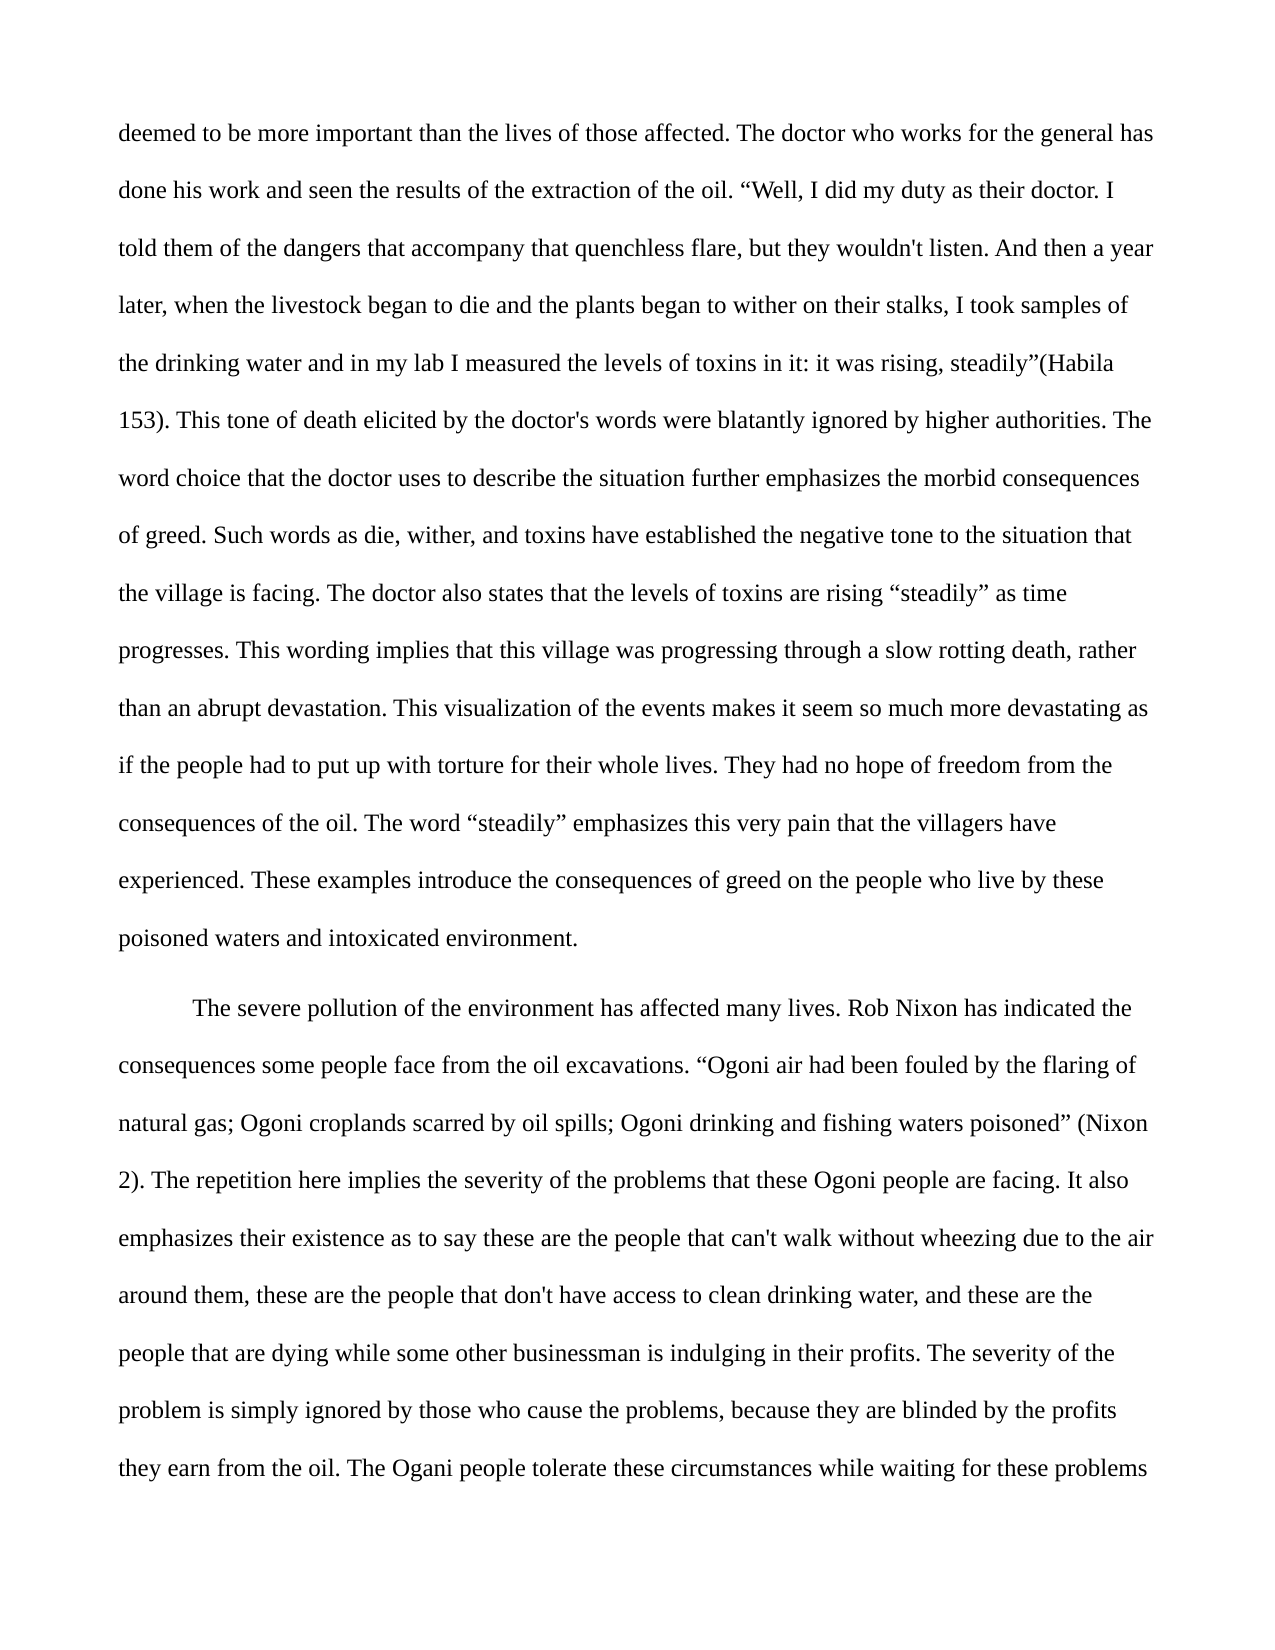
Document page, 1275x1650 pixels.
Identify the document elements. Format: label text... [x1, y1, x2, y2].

text The severe pollution of the environment has affected many lives. Rob Nixon has indicated the consequences some people face from the oil excavations. “Ogoni air had been fouled by the flaring of natural gas; Ogoni croplands scarred by oil spills; Ogoni drinking and fishing waters poisoned” (Nixon 2). The repetition here implies the severity of the problems that these Ogoni people are facing. It also emphasizes their existence as to say these are the people that can't walk without wheezing due to the air around them, these are the people that don't have access to clean drinking water, and these are the people that are dying while some other businessman is indulging in their profits. The severity of the problem is simply ignored by those who cause the problems, because they are blinded by the profits they earn from the oil. The Ogani people tolerate these circumstances while waiting for these problems [118, 993, 1157, 1482]
text deemed to be more important than the lives of those affected. The doctor who works for the general has done his work and seen the results of the extraction of the oil. “Well, I did my duty as their doctor. I told them of the dangers that accompany that quenchless flare, but they wouldn't listen. And then a year later, when the livestock began to die and the plants began to wither on their stalks, I took samples of the drinking water and in my lab I measured the levels of toxins in it: it was rising, steadily”(Habila 153). This tone of death elicited by the doctor's words were blatantly ignored by higher authorities. The word choice that the doctor uses to describe the situation further emphasizes the morbid consequences of greed. Such words as die, wither, and toxins have established the negative tone to the situation that the village is facing. The doctor also states that the levels of toxins are rising “steadily” as time progresses. This wording implies that this village was progressing through a slow rotting death, rather than an abrupt devastation. This visualization of the events makes it seem so much more devastating as if the people had to put up with torture for their whole lives. They had no hope of freedom from the consequences of the oil. The word “steadily” emphasizes this very pain that the villagers have experienced. These examples introduce the consequences of greed on the people who live by these poisoned waters and intoxicated environment. [118, 118, 1157, 952]
